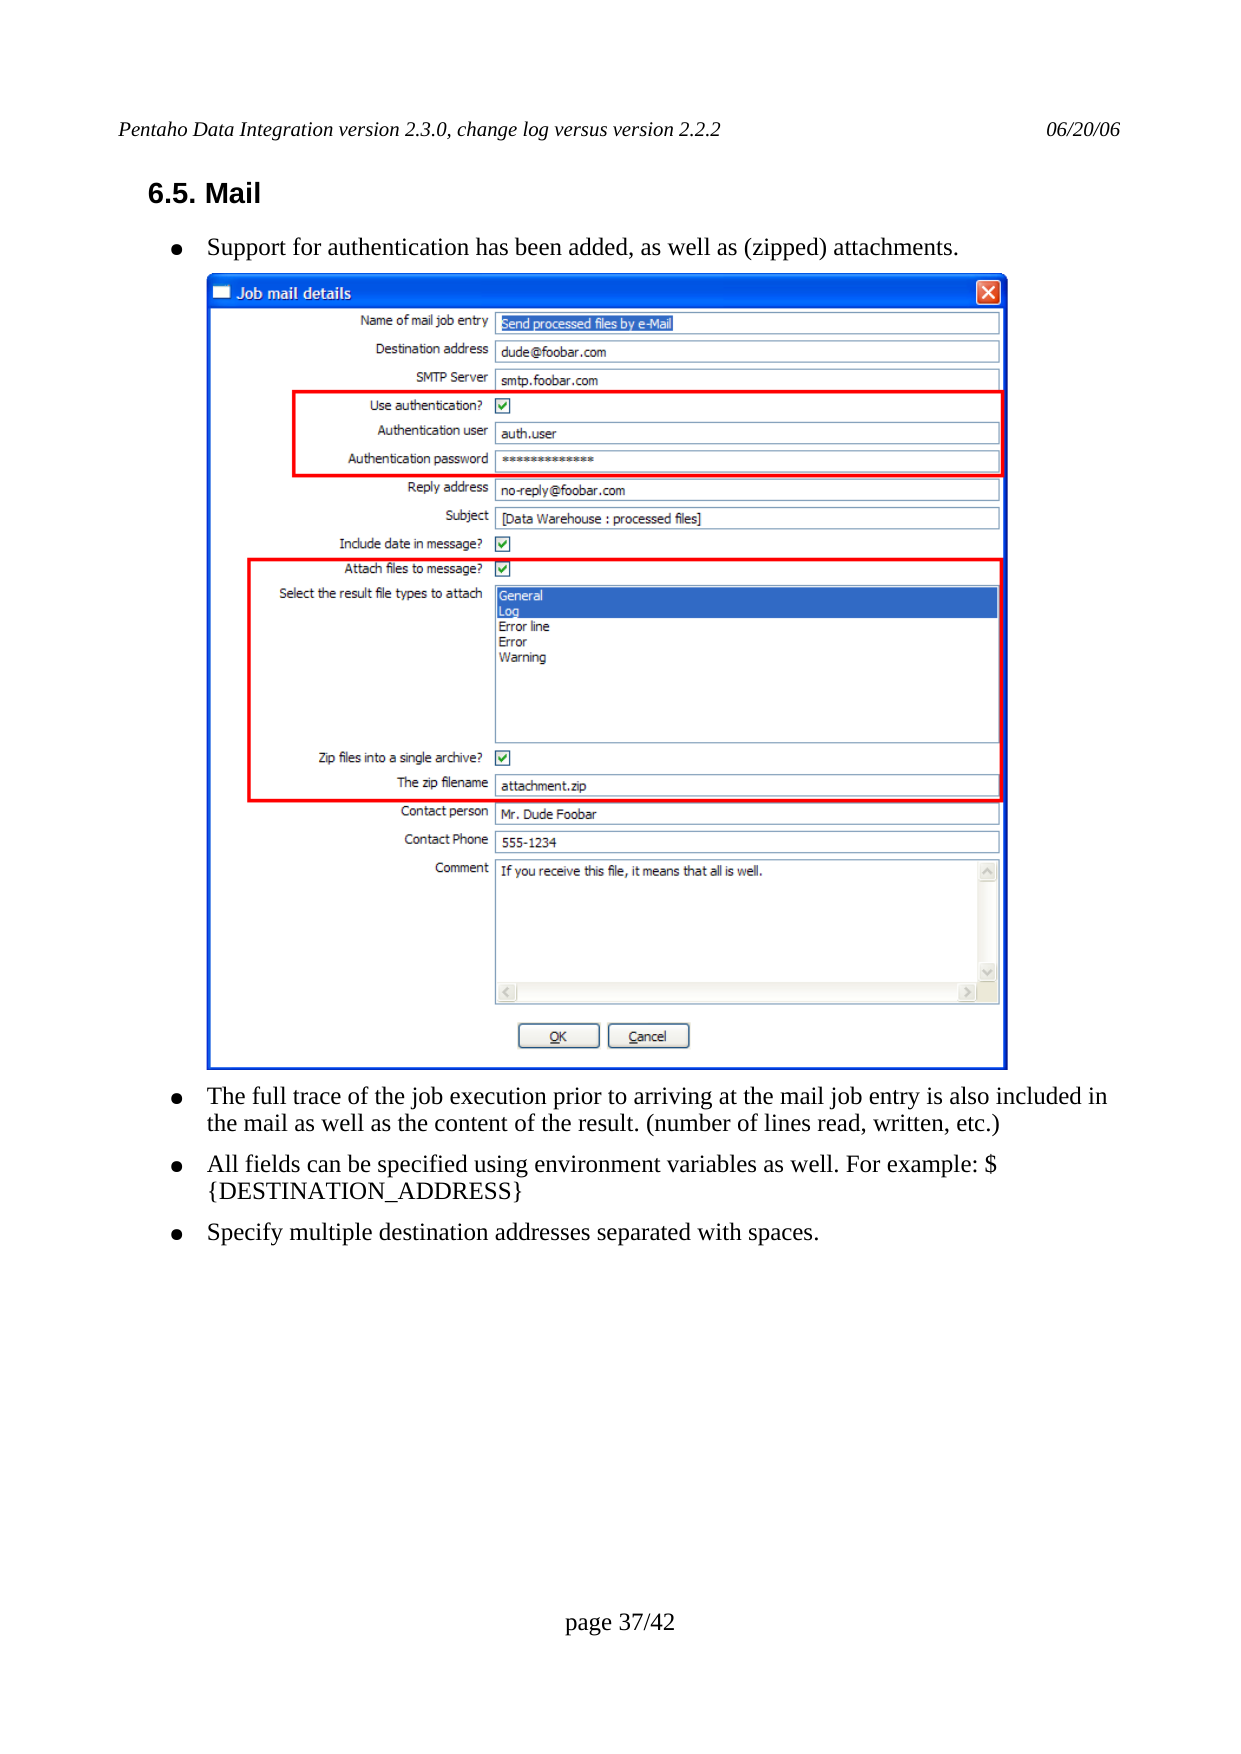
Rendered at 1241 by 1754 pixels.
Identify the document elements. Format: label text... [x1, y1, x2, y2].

list Specify multiple destination addresses separated with spaces. [207, 1218, 1122, 1245]
subtitle Mail [148, 177, 1122, 209]
list The full trace of the job execution prior to arriving at the mail job entry is also included in the mail as well as the content of the result. (number of lines read, written, etc.) [207, 1082, 1122, 1137]
list Support for authentication has been added, as well as (zipped) attachments. [207, 233, 1122, 261]
list All fields can be specified using environment variables as well. For example: ${DESTINATION_ADDRESS} [207, 1150, 1122, 1205]
